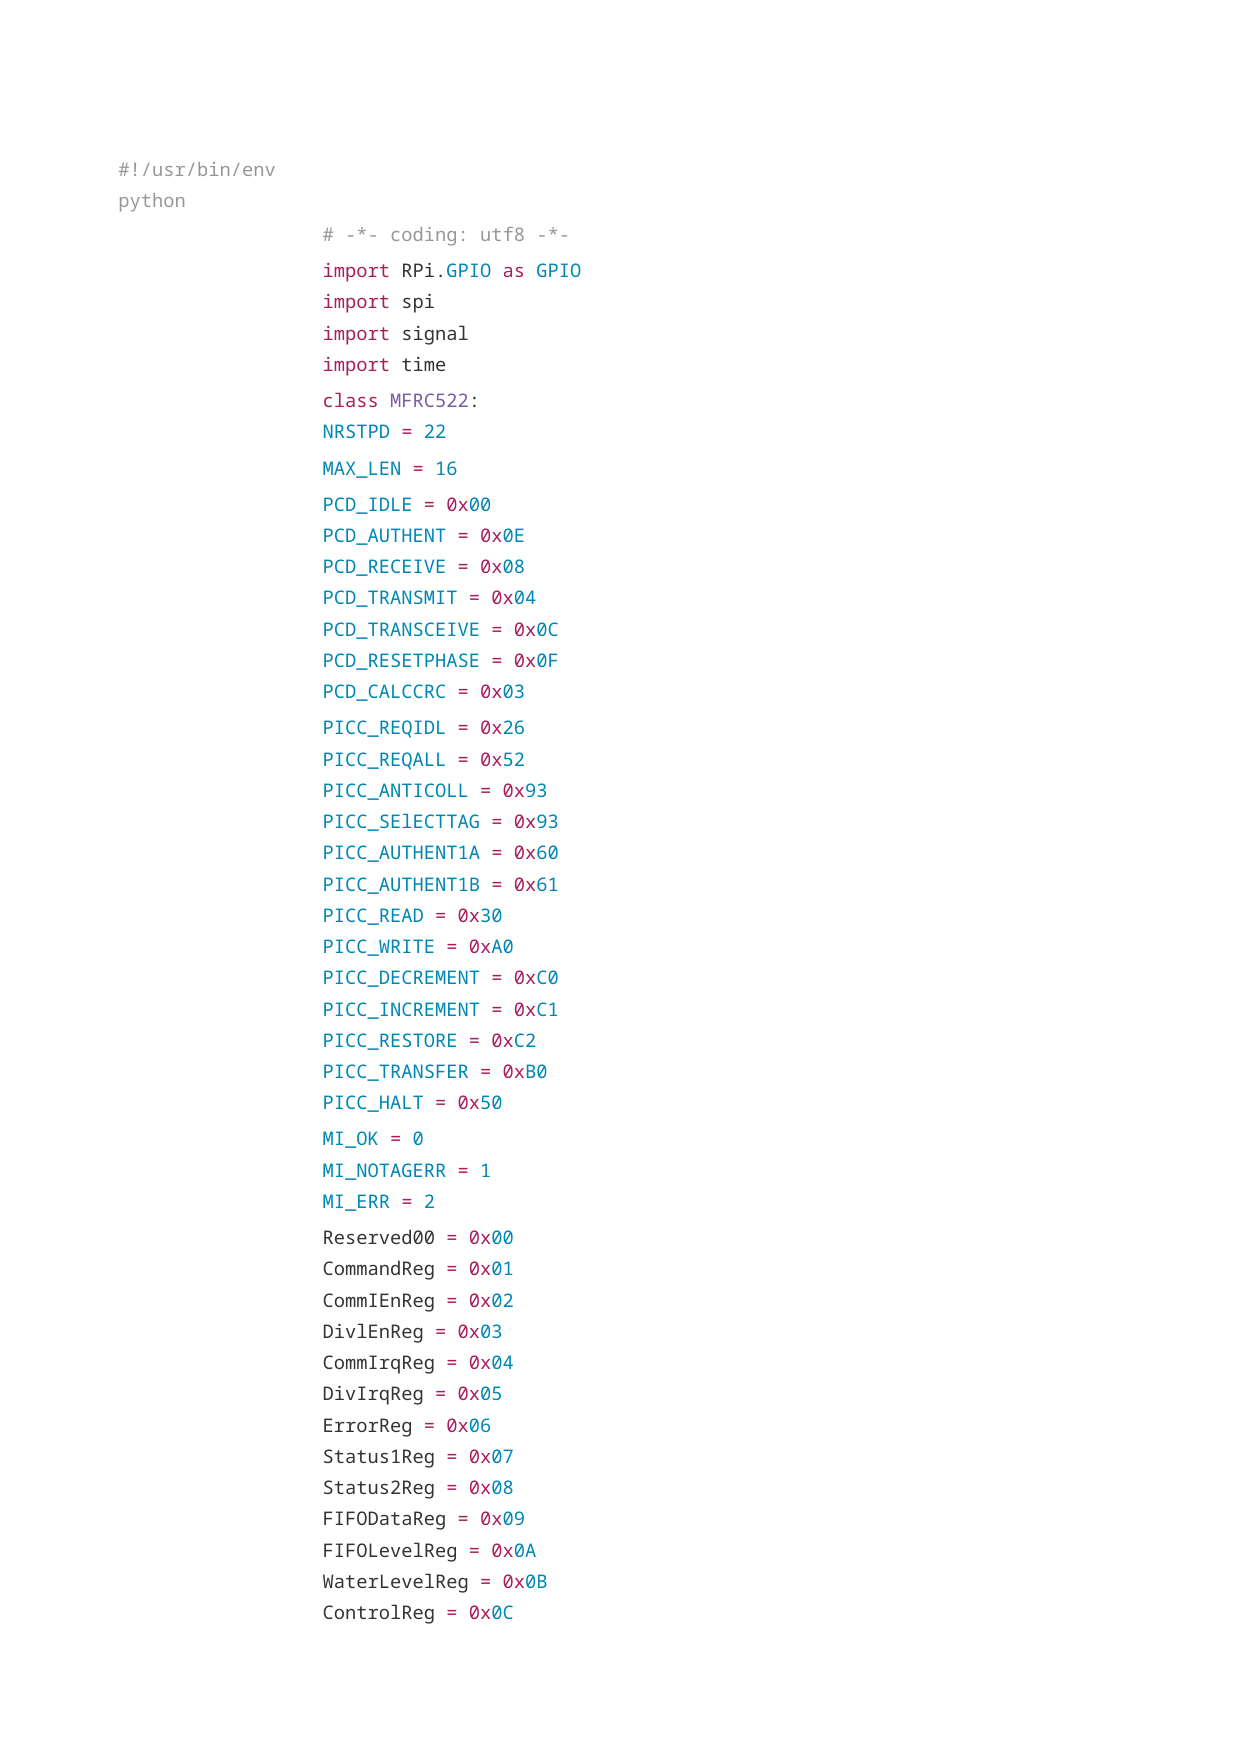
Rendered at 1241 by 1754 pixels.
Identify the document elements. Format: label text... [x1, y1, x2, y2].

table_cell [118, 1115, 322, 1120]
table_cell MI_ERR = 2 [323, 1183, 1122, 1214]
table_cell [118, 1214, 322, 1219]
table_cell PCD_TRANSMIT = 0x04 [323, 579, 1122, 610]
table_cell [118, 449, 322, 480]
table_cell ErrorReg = 0x06 [323, 1406, 1122, 1437]
table_cell [118, 346, 322, 377]
table_cell [323, 704, 1122, 709]
table_cell Reserved00 = 0x00 [323, 1219, 1122, 1250]
table_cell NRSTPD = 22 [323, 413, 1122, 444]
table_cell WaterLevelReg = 0x0B [323, 1563, 1122, 1594]
table_cell [323, 1115, 1122, 1120]
table_cell [118, 444, 322, 449]
table_cell [118, 377, 322, 382]
table_cell PCD_TRANSCEIVE = 0x0C [323, 610, 1122, 641]
table_cell [118, 382, 322, 413]
table_cell [118, 1120, 322, 1151]
table_cell [118, 1183, 322, 1214]
table_cell PCD_CALCCRC = 0x03 [323, 673, 1122, 704]
table_cell [118, 283, 322, 314]
table_cell [118, 247, 322, 252]
table_cell FIFODataReg = 0x09 [323, 1500, 1122, 1531]
table_cell [118, 1281, 322, 1312]
table_cell [118, 216, 322, 247]
table_cell PICC_REQIDL = 0x26 [323, 709, 1122, 740]
table_cell DivIrqReg = 0x05 [323, 1375, 1122, 1406]
table_cell PICC_READ = 0x30 [323, 896, 1122, 928]
table_cell [118, 252, 322, 283]
table_header [323, 147, 1122, 216]
table_cell [118, 485, 322, 516]
table_cell import time [323, 346, 1122, 377]
table_cell MAX_LEN = 16 [323, 449, 1122, 480]
table_cell [323, 444, 1122, 449]
table_cell MI_NOTAGERR = 1 [323, 1151, 1122, 1182]
table_cell PICC_ANTICOLL = 0x93 [323, 771, 1122, 803]
table_cell PICC_AUTHENT1A = 0x60 [323, 834, 1122, 865]
table_cell PICC_AUTHENT1B = 0x61 [323, 865, 1122, 896]
table_cell [118, 990, 322, 1021]
table_cell [118, 928, 322, 959]
table_cell PCD_RECEIVE = 0x08 [323, 548, 1122, 579]
table_cell import RPi.GPIO as GPIO [323, 252, 1122, 283]
table_cell [118, 548, 322, 579]
table_cell [118, 1151, 322, 1182]
table_cell DivlEnReg = 0x03 [323, 1313, 1122, 1344]
table_cell [118, 709, 322, 740]
table_cell [118, 1531, 322, 1562]
table_cell [118, 314, 322, 346]
table_cell PICC_TRANSFER = 0xB0 [323, 1053, 1122, 1084]
table_cell Status2Reg = 0x08 [323, 1469, 1122, 1500]
table_cell [323, 480, 1122, 485]
table_cell ControlReg = 0x0C [323, 1594, 1122, 1625]
table_cell PCD_AUTHENT = 0x0E [323, 516, 1122, 548]
table_cell [118, 1219, 322, 1250]
table_cell PICC_INCREMENT = 0xC1 [323, 990, 1122, 1021]
table_cell PCD_IDLE = 0x00 [323, 485, 1122, 516]
table_cell [118, 641, 322, 673]
table_cell CommandReg = 0x01 [323, 1250, 1122, 1281]
table_cell Status1Reg = 0x07 [323, 1438, 1122, 1469]
table_cell [323, 1214, 1122, 1219]
table_cell import signal [323, 314, 1122, 346]
table_cell [118, 1375, 322, 1406]
table_cell PICC_SElECTTAG = 0x93 [323, 803, 1122, 834]
table_cell [118, 579, 322, 610]
table_cell [118, 673, 322, 704]
table_cell PICC_WRITE = 0xA0 [323, 928, 1122, 959]
table_cell [118, 771, 322, 803]
table_cell PICC_DECREMENT = 0xC0 [323, 959, 1122, 990]
table_cell import spi [323, 283, 1122, 314]
table_cell [118, 896, 322, 928]
table_cell FIFOLevelReg = 0x0A [323, 1531, 1122, 1562]
table_cell [118, 834, 322, 865]
table_cell [118, 1594, 322, 1625]
table_cell [118, 959, 322, 990]
table_cell [118, 1313, 322, 1344]
table_cell [118, 413, 322, 444]
table_cell CommIEnReg = 0x02 [323, 1281, 1122, 1312]
table_cell [118, 1406, 322, 1437]
table_cell PCD_RESETPHASE = 0x0F [323, 641, 1122, 673]
table_cell [118, 1053, 322, 1084]
table_cell [118, 610, 322, 641]
table_cell [118, 704, 322, 709]
table_cell [118, 803, 322, 834]
table_cell [118, 1500, 322, 1531]
table_cell [323, 247, 1122, 252]
table_cell [118, 480, 322, 485]
table_cell # -*- coding: utf8 -*- [323, 216, 1122, 247]
table_cell PICC_RESTORE = 0xC2 [323, 1021, 1122, 1053]
table_cell [118, 516, 322, 548]
table_cell [118, 1438, 322, 1469]
table_cell [118, 865, 322, 896]
table_cell PICC_HALT = 0x50 [323, 1084, 1122, 1115]
table_cell [118, 1469, 322, 1500]
table_cell [118, 1250, 322, 1281]
table_cell [118, 740, 322, 771]
table_cell MI_OK = 0 [323, 1120, 1122, 1151]
table_cell [118, 1084, 322, 1115]
table_header #!/usr/bin/env python [118, 147, 322, 216]
table_cell [323, 377, 1122, 382]
table_cell CommIrqReg = 0x04 [323, 1344, 1122, 1375]
table_cell [118, 1344, 322, 1375]
table_cell class MFRC522: [323, 382, 1122, 413]
table_cell PICC_REQALL = 0x52 [323, 740, 1122, 771]
table_cell [118, 1563, 322, 1594]
table_cell [118, 1021, 322, 1053]
